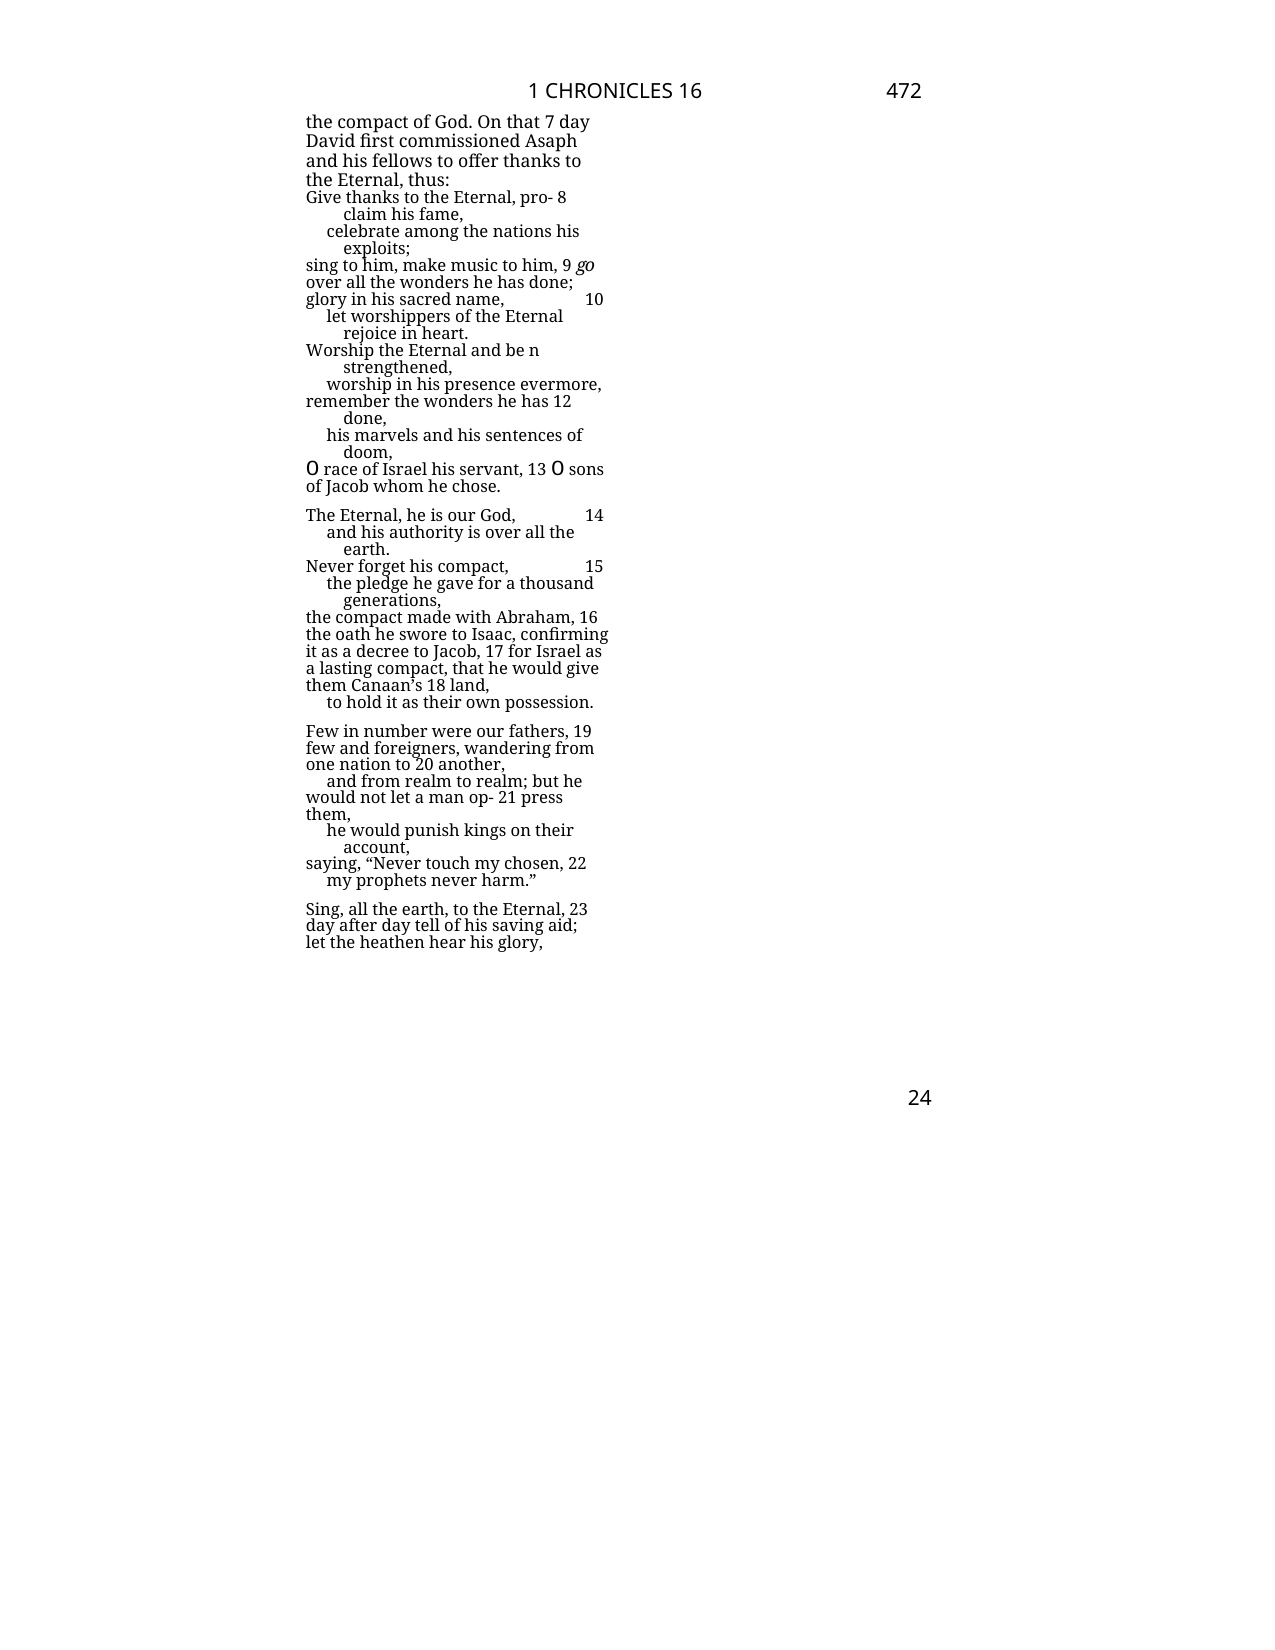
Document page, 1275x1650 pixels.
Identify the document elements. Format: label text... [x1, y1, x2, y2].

text worship in his presence ever­more, [326, 377, 612, 394]
text The Eternal, he is our God, 14 [306, 508, 612, 525]
text and his authority is over all the earth. [326, 525, 612, 559]
text sing to him, make music to him, 9 go over all the wonders he has done; [306, 258, 612, 292]
text the compact of God. On that 7 day David first commissioned Asaph and his fellows to offer thanks to the Eternal, thus: [306, 114, 612, 190]
text his marvels and his sentences of doom, [326, 428, 612, 462]
text to hold it as their own pos­session. [326, 695, 612, 712]
text Sing, all the earth, to the Eternal, 23 day after day tell of his saving aid; [306, 901, 612, 935]
text the pledge he gave for a thou­sand generations, [326, 576, 612, 610]
text saying, “Never touch my chosen, 22 my prophets never harm.” [306, 856, 612, 889]
text Never forget his compact, 15 [306, 559, 612, 576]
text celebrate among the nations his exploits; [326, 224, 612, 258]
text let worshippers of the Eternal rejoice in heart. [326, 309, 612, 343]
text remember the wonders he has 12 done, [306, 394, 612, 428]
text the compact made with Abraham, 16 the oath he swore to Isaac, confirming it as a decree to Jacob, 17 for Israel as a lasting compact, that he would give them Canaan’s 18 land, [306, 610, 612, 695]
text Give thanks to the Eternal, pro- 8 claim his fame, [306, 190, 612, 224]
text glory in his sacred name, 10 [306, 292, 612, 309]
text and from realm to realm; but he would not let a man op- 21 press them, [306, 774, 612, 823]
text let the heathen hear his glory, [306, 935, 612, 952]
text Worship the Eternal and be n strengthened, [306, 343, 612, 377]
text 0 race of Israel his servant, 13 0 sons of Jacob whom he chose. [306, 462, 612, 496]
text Few in number were our fathers, 19 few and foreigners, wandering from one nation to 20 another, [306, 725, 612, 774]
text he would punish kings on their account, [326, 823, 612, 856]
